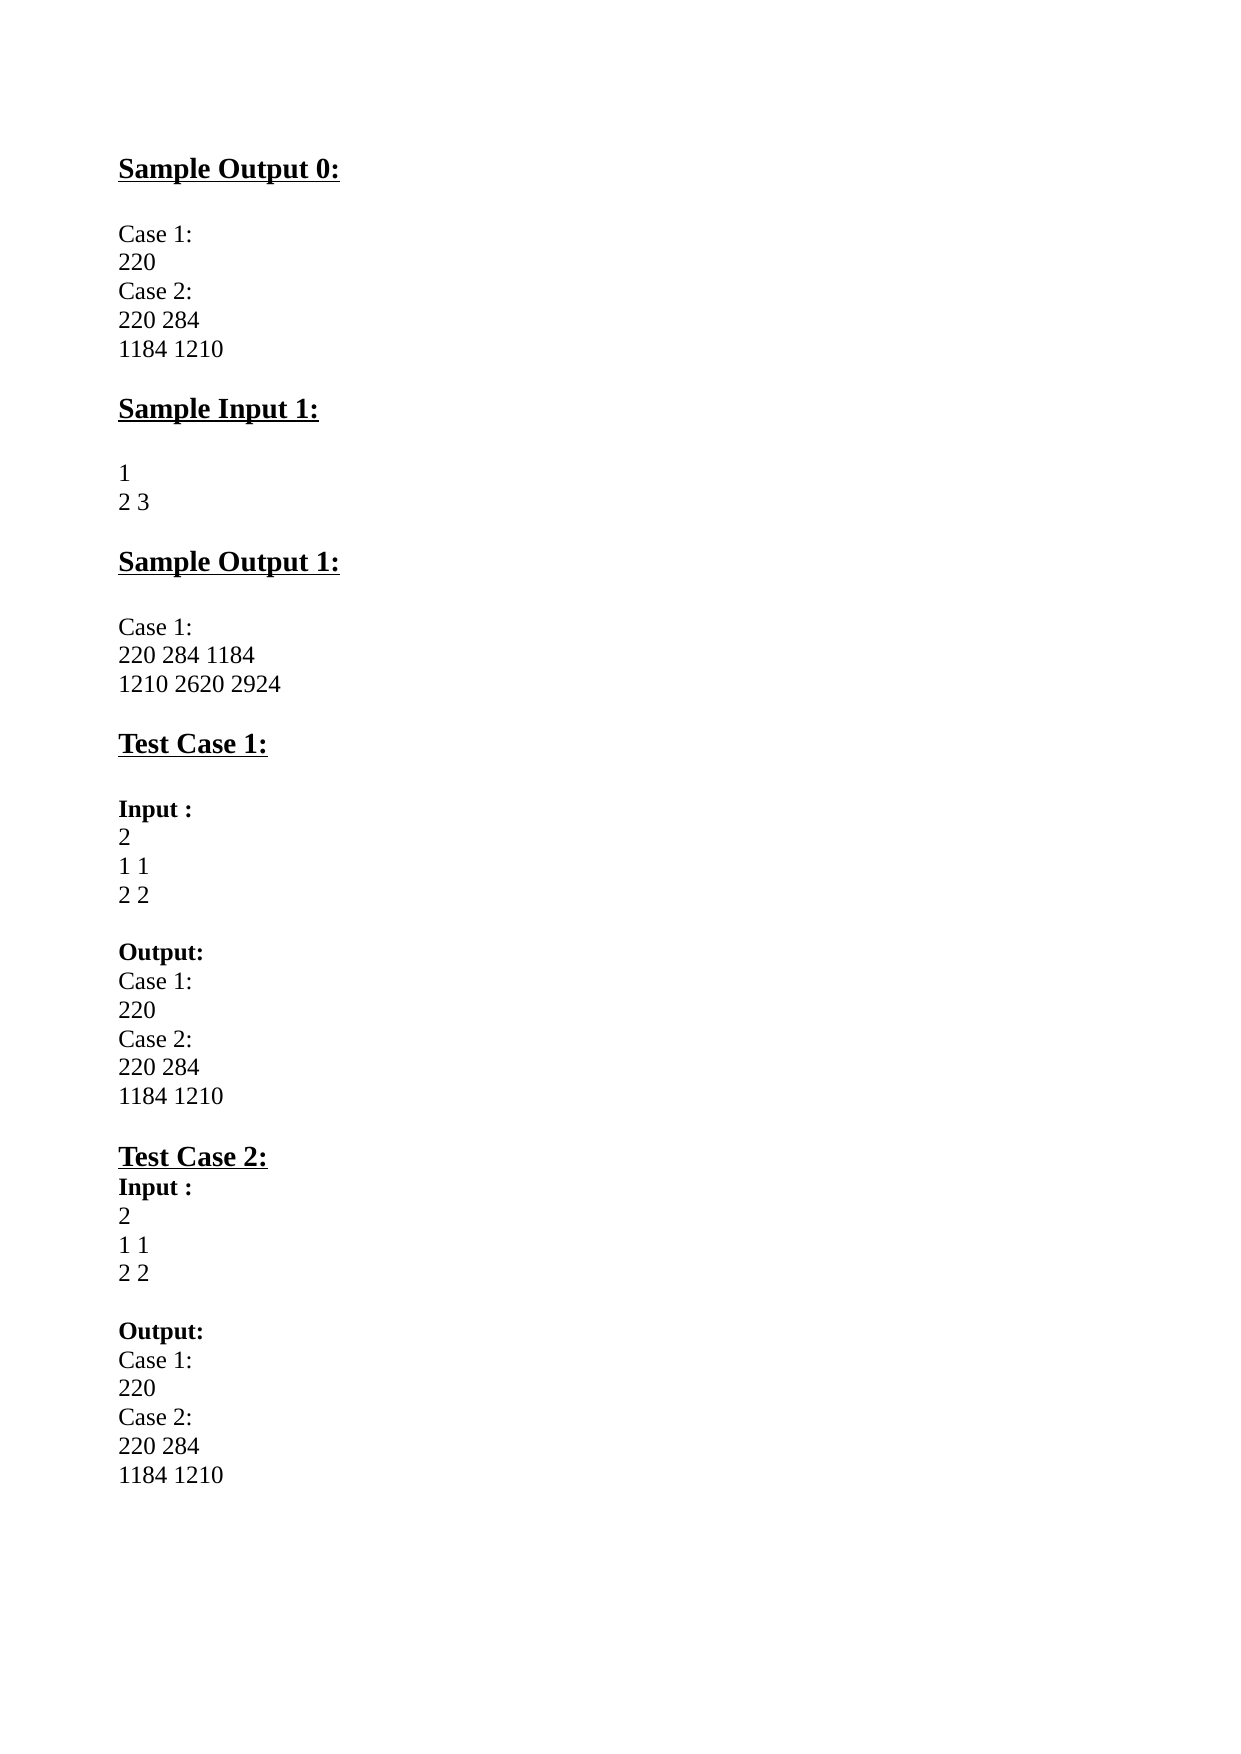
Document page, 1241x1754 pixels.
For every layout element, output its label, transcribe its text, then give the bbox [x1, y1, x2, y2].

text 1184 1210 [118, 1460, 1122, 1488]
text Output: [118, 937, 1122, 966]
text Case 2: [118, 1402, 1122, 1431]
text 1210 2620 2924 [118, 669, 1122, 698]
text 220 [118, 995, 1122, 1024]
text 220 284 [118, 1052, 1122, 1081]
text Input : [118, 794, 1122, 822]
text Sample Output 1: [118, 544, 1122, 578]
text 2 2 [118, 1258, 1122, 1287]
text 1184 1210 [118, 334, 1122, 362]
text Test Case 1: [118, 727, 1122, 760]
text 1 [118, 458, 1122, 487]
text 2 2 [118, 880, 1122, 909]
text 2 [118, 822, 1122, 851]
text Case 1: [118, 612, 1122, 640]
text Sample Input 1: [118, 391, 1122, 425]
text 220 284 1184 [118, 640, 1122, 669]
text 1 1 [118, 1230, 1122, 1258]
text Output: [118, 1316, 1122, 1345]
text 220 284 [118, 1431, 1122, 1460]
text Test Case 2: [118, 1139, 1122, 1172]
text Case 1: [118, 1345, 1122, 1373]
text Case 1: [118, 219, 1122, 247]
text 2 3 [118, 487, 1122, 516]
text 2 [118, 1201, 1122, 1230]
text Sample Output 0: [118, 152, 1122, 185]
text Case 2: [118, 1024, 1122, 1052]
text Case 1: [118, 966, 1122, 995]
text 1 1 [118, 851, 1122, 880]
text 220 284 [118, 305, 1122, 334]
text 1184 1210 [118, 1081, 1122, 1110]
text Case 2: [118, 276, 1122, 305]
text 220 [118, 247, 1122, 276]
text 220 [118, 1373, 1122, 1402]
text Input : [118, 1172, 1122, 1201]
